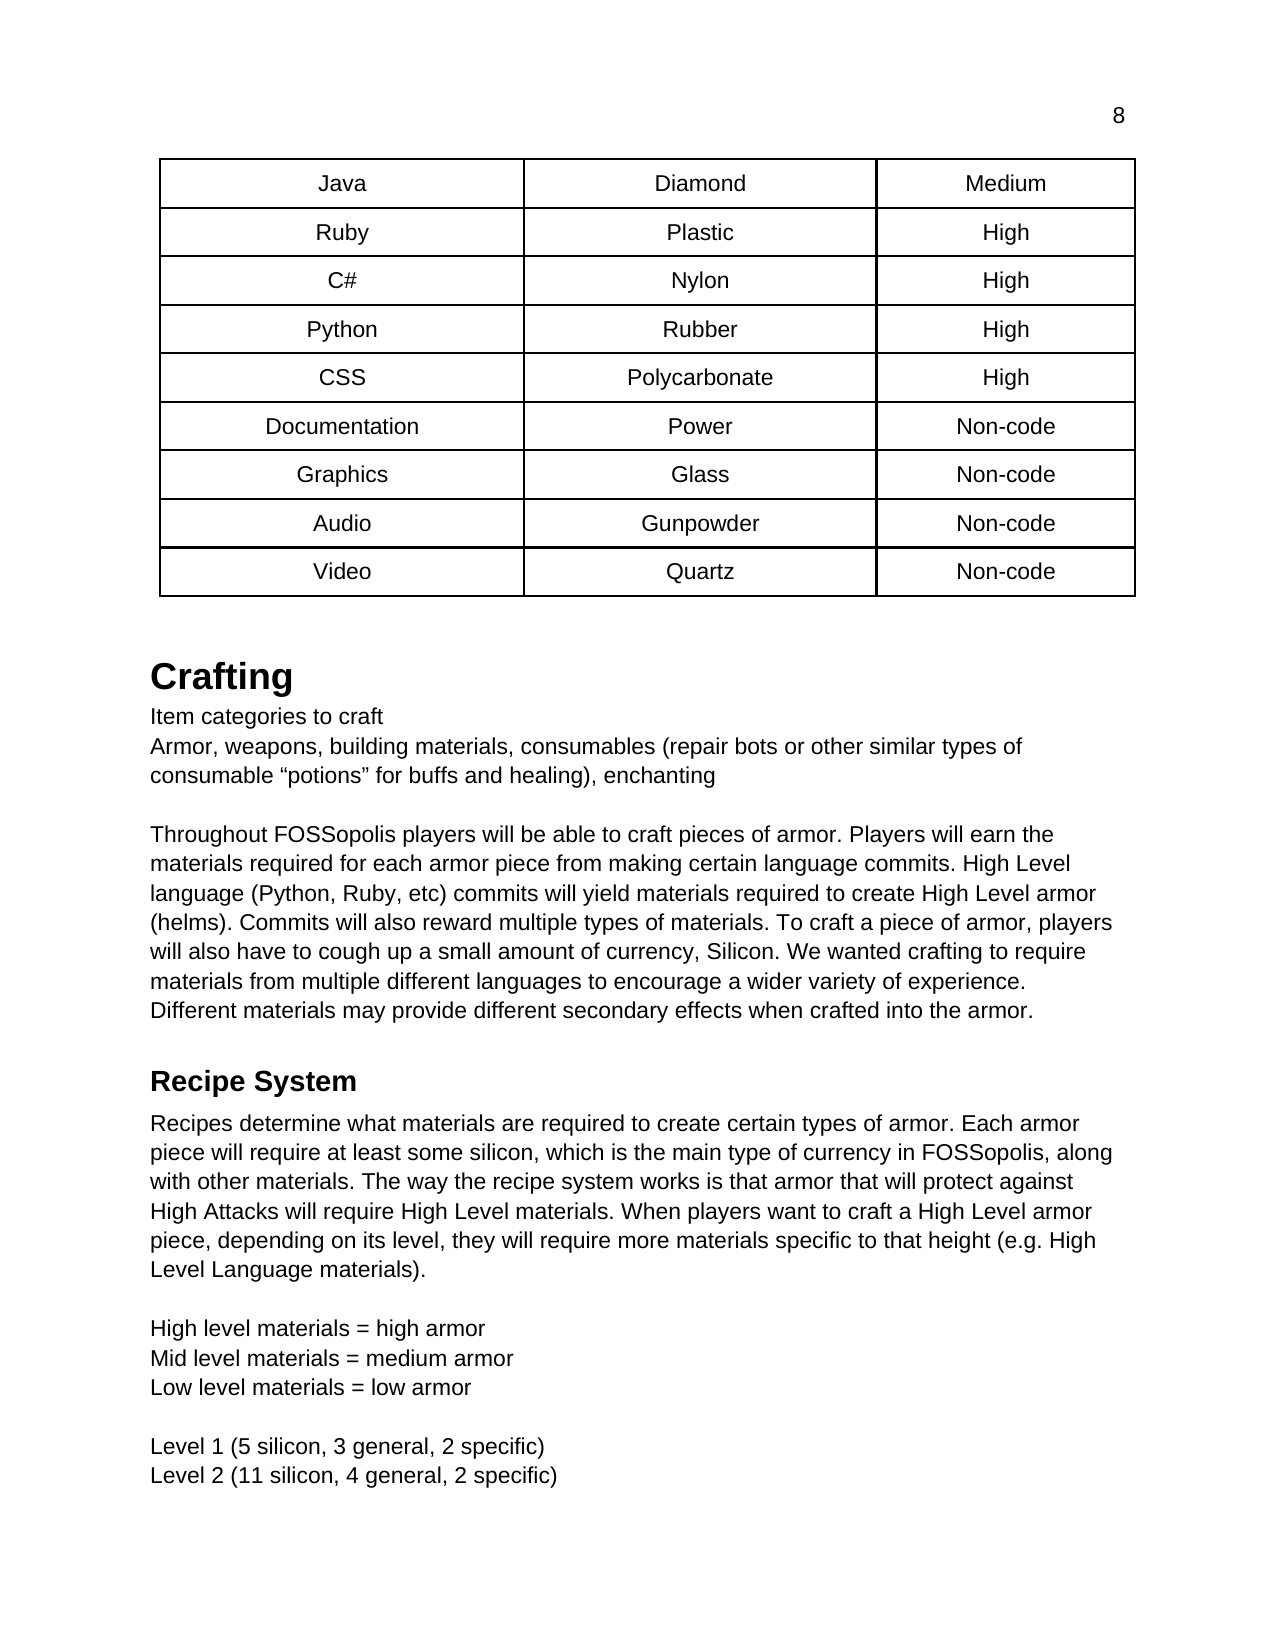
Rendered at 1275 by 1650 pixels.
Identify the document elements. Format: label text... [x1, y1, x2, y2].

table_cell Gunpowder [525, 500, 875, 546]
table_cell Graphics [161, 451, 523, 498]
table_cell Non-code [878, 500, 1134, 546]
table_cell High [878, 354, 1134, 401]
text Armor, weapons, building materials, consumables (repair bots or other similar types of consumable “potions” for buffs and healing), enchanting [150, 733, 1125, 788]
text Level 1 (5 silicon, 3 general, 2 specific) [150, 1433, 1125, 1459]
text Low level materials = low armor [150, 1375, 1125, 1400]
table_cell Audio [161, 500, 523, 546]
table_cell Quartz [525, 549, 875, 595]
table_cell Non-code [878, 549, 1134, 595]
table_cell Video [161, 549, 523, 595]
table_cell Medium [878, 160, 1134, 207]
table_cell Plastic [525, 209, 875, 255]
table_cell Java [161, 160, 523, 207]
table_cell Non-code [878, 451, 1134, 498]
table_cell Glass [525, 451, 875, 498]
table_cell Nylon [525, 257, 875, 304]
text Item categories to craft [150, 704, 1125, 729]
table_cell CSS [161, 354, 523, 401]
table_cell Power [525, 403, 875, 449]
table_cell Ruby [161, 209, 523, 255]
text High level materials = high armor [150, 1316, 1125, 1342]
text Mid level materials = medium armor [150, 1345, 1125, 1371]
table_cell High [878, 257, 1134, 304]
table_cell High [878, 209, 1134, 255]
table_cell Diamond [525, 160, 875, 207]
table_cell Documentation [161, 403, 523, 449]
table_cell Python [161, 306, 523, 352]
table_cell Rubber [525, 306, 875, 352]
table_cell Non-code [878, 403, 1134, 449]
table_cell C# [161, 257, 523, 304]
text Recipes determine what materials are required to create certain types of armor. Each armor piece will require at least some silicon, which is the main type of currency in FOSSopolis, along with other materials. The way the recipe system works is that armor that will protect against High Attacks will require High Level materials. When players want to craft a High Level armor piece, depending on its level, they will require more materials specific to that height (e.g. High Level Language materials). [150, 1110, 1125, 1283]
table_cell High [878, 306, 1134, 352]
table_cell Polycarbonate [525, 354, 875, 401]
subtitle Recipe System [150, 1064, 1125, 1097]
text Level 2 (11 silicon, 4 general, 2 specific) [150, 1463, 1125, 1488]
text Crafting [150, 656, 1125, 698]
text Throughout FOSSopolis players will be able to craft pieces of armor. Players will earn the materials required for each armor piece from making certain language commits. High Level language (Python, Ruby, etc) commits will yield materials required to create High Level armor (helms). Commits will also reward multiple types of materials. To craft a piece of armor, players will also have to cough up a small amount of currency, Silicon. We wanted crafting to require materials from multiple different languages to encourage a wider variety of experience. [150, 821, 1125, 994]
text Different materials may provide different secondary effects when crafted into the armor. [150, 998, 1125, 1023]
